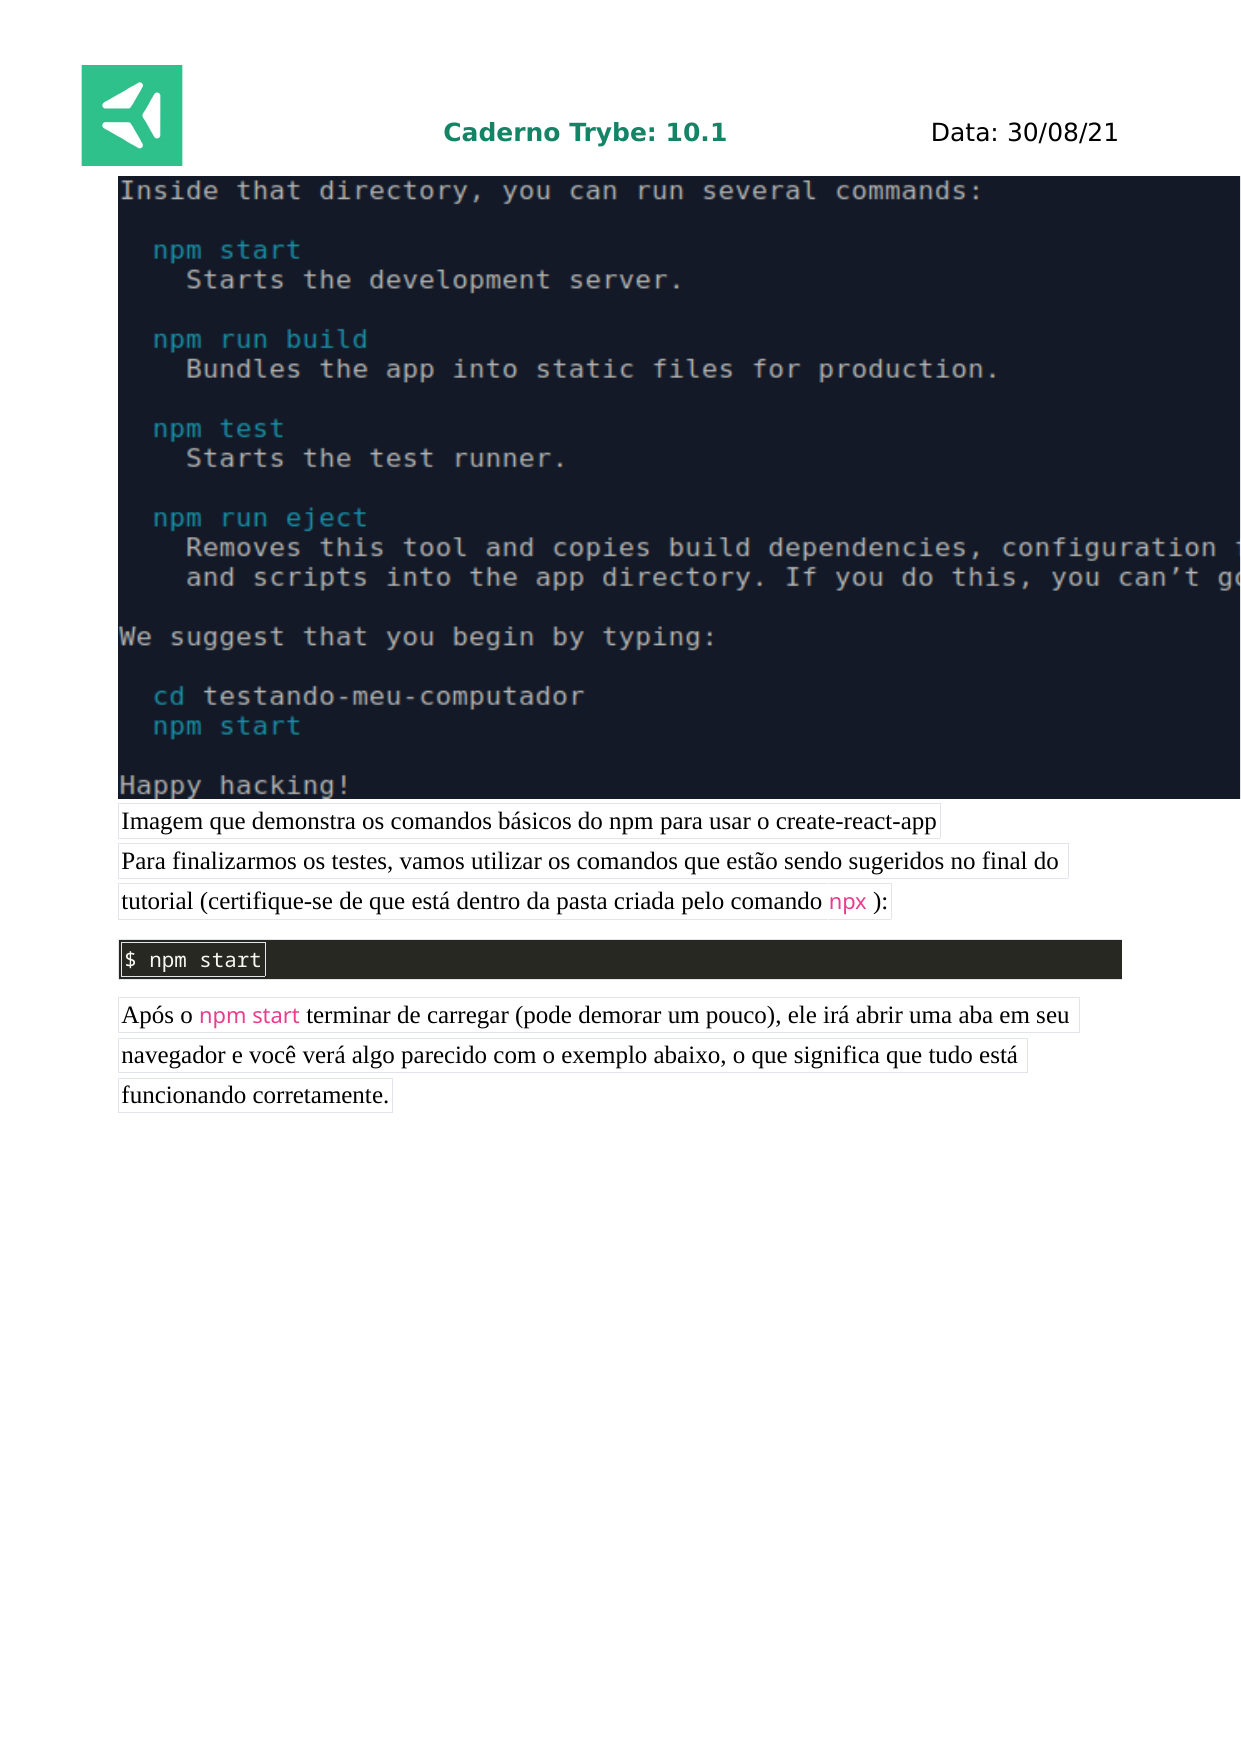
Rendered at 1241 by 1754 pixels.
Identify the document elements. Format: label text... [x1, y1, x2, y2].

text [941, 803, 1122, 838]
text $ npm start [119, 940, 1122, 979]
text Para finalizarmos os testes, vamos utilizar os comandos que estão sendo sugeridos no final do tutorial (certifique-se de que está dentro da pasta criada pelo comando npx ): [118, 843, 1122, 919]
text Imagem que demonstra os comandos básicos do npm para usar o create-react-app [119, 804, 940, 838]
text Após o npm start terminar de carregar (pode demorar um pouco), ele irá abrir uma aba em seu navegador e você verá algo parecido com o exemplo abaixo, o que significa que tudo está funcionando corretamente. [118, 997, 1122, 1112]
picture [118, 176, 1241, 799]
picture [81, 65, 183, 166]
